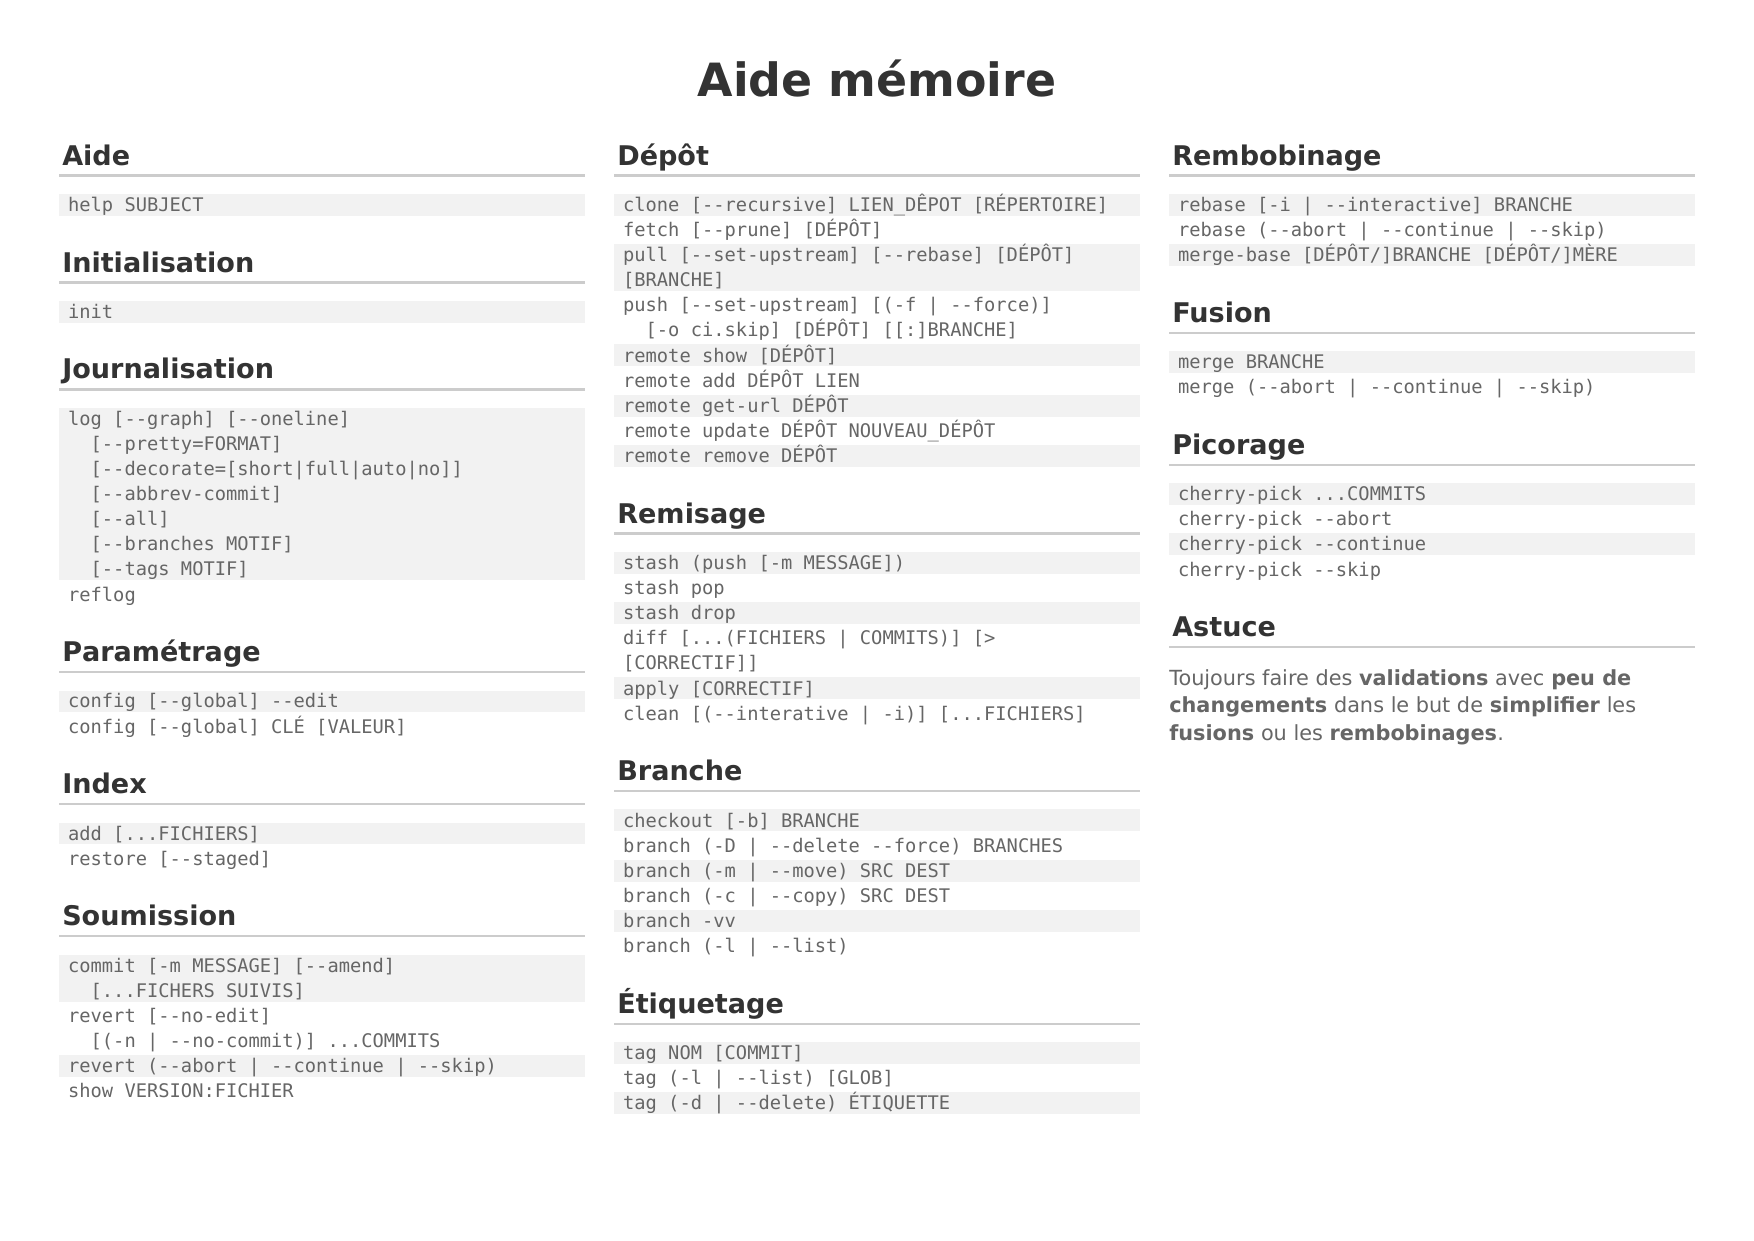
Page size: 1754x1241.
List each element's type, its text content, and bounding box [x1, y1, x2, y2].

text revert (--abort | --continue | --skip) [59, 1055, 585, 1077]
text [...FICHERS SUIVIS] [59, 980, 585, 1002]
text [-o ci.skip] [DÉPÔT] [[:]BRANCHE] [614, 319, 1140, 341]
subtitle Rembobinage [1169, 137, 1695, 174]
text push [--set-upstream] [(-f | --force)] [614, 294, 1140, 316]
text remote update DÉPÔT NOUVEAU_DÉPÔT [614, 420, 1140, 442]
subtitle Picorage [1169, 426, 1695, 464]
text remote add DÉPÔT LIEN [614, 370, 1140, 392]
subtitle Fusion [1169, 294, 1695, 332]
text branch -vv [614, 910, 1140, 932]
text restore [--staged] [59, 848, 585, 869]
subtitle Journalisation [59, 351, 585, 388]
text init [59, 301, 585, 323]
subtitle Aide [59, 137, 585, 174]
text branch (-l | --list) [614, 935, 1140, 957]
text Toujours faire des validations avec peu de changements dans le but de simplifier les fusions ou les rembobinages. [1169, 666, 1695, 745]
subtitle Paramétrage [59, 634, 585, 671]
text [--decorate=[short|full|auto|no]] [59, 458, 585, 480]
text config [--global] --edit [59, 691, 585, 712]
subtitle Astuce [1169, 609, 1695, 646]
text stash pop [614, 577, 1140, 599]
text cherry-pick --continue [1169, 533, 1695, 555]
text show VERSION:FICHIER [59, 1080, 585, 1102]
subtitle Branche [614, 753, 1140, 790]
text revert [--no-edit] [59, 1005, 585, 1027]
text [--abbrev-commit] [59, 483, 585, 505]
text merge-base [DÉPÔT/]BRANCHE [DÉPÔT/]MÈRE [1169, 244, 1695, 266]
text branch (-m | --move) SRC DEST [614, 860, 1140, 882]
subtitle Soumission [59, 898, 585, 935]
text branch (-c | --copy) SRC DEST [614, 885, 1140, 907]
text log [--graph] [--oneline] [59, 408, 585, 430]
text checkout [-b] BRANCHE [614, 809, 1140, 831]
text [--branches MOTIF] [59, 533, 585, 555]
subtitle Remisage [614, 495, 1140, 532]
text remote show [DÉPÔT] [614, 344, 1140, 366]
text rebase (--abort | --continue | --skip) [1169, 219, 1695, 241]
text merge (--abort | --continue | --skip) [1169, 376, 1695, 398]
text [(-n | --no-commit)] ...COMMITS [59, 1030, 585, 1052]
text fetch [--prune] [DÉPÔT] [614, 219, 1140, 241]
subtitle Dépôt [614, 137, 1140, 174]
subtitle Initialisation [59, 244, 585, 281]
text help SUBJECT [59, 194, 585, 216]
text cherry-pick --skip [1169, 558, 1695, 580]
text commit [-m MESSAGE] [--amend] [59, 955, 585, 977]
text [--pretty=FORMAT] [59, 433, 585, 455]
text tag (-l | --list) [GLOB] [614, 1067, 1140, 1089]
text stash drop [614, 602, 1140, 624]
text rebase [-i | --interactive] BRANCHE [1169, 194, 1695, 216]
text merge BRANCHE [1169, 351, 1695, 373]
subtitle Étiquetage [614, 985, 1140, 1023]
text remote remove DÉPÔT [614, 445, 1140, 467]
text diff [...(FICHIERS | COMMITS)] [> [CORRECTIF]] [614, 627, 1140, 674]
text clean [(--interative | -i)] [...FICHIERS] [614, 703, 1140, 724]
text branch (-D | --delete --force) BRANCHES [614, 835, 1140, 857]
text reflog [59, 583, 585, 605]
text clone [--recursive] LIEN_DÊPOT [RÉPERTOIRE] [614, 194, 1140, 216]
text [--all] [59, 508, 585, 530]
text cherry-pick --abort [1169, 508, 1695, 530]
text config [--global] CLÉ [VALEUR] [59, 716, 585, 737]
text tag NOM [COMMIT] [614, 1042, 1140, 1064]
text remote get-url DÉPÔT [614, 395, 1140, 417]
text cherry-pick ...COMMITS [1169, 483, 1695, 505]
text apply [CORRECTIF] [614, 677, 1140, 699]
text [--tags MOTIF] [59, 558, 585, 580]
subtitle Index [59, 766, 585, 803]
text pull [--set-upstream] [--rebase] [DÉPÔT] [BRANCHE] [614, 244, 1140, 291]
text stash (push [-m MESSAGE]) [614, 552, 1140, 574]
text add [...FICHIERS] [59, 823, 585, 844]
text tag (-d | --delete) ÉTIQUETTE [614, 1092, 1140, 1114]
